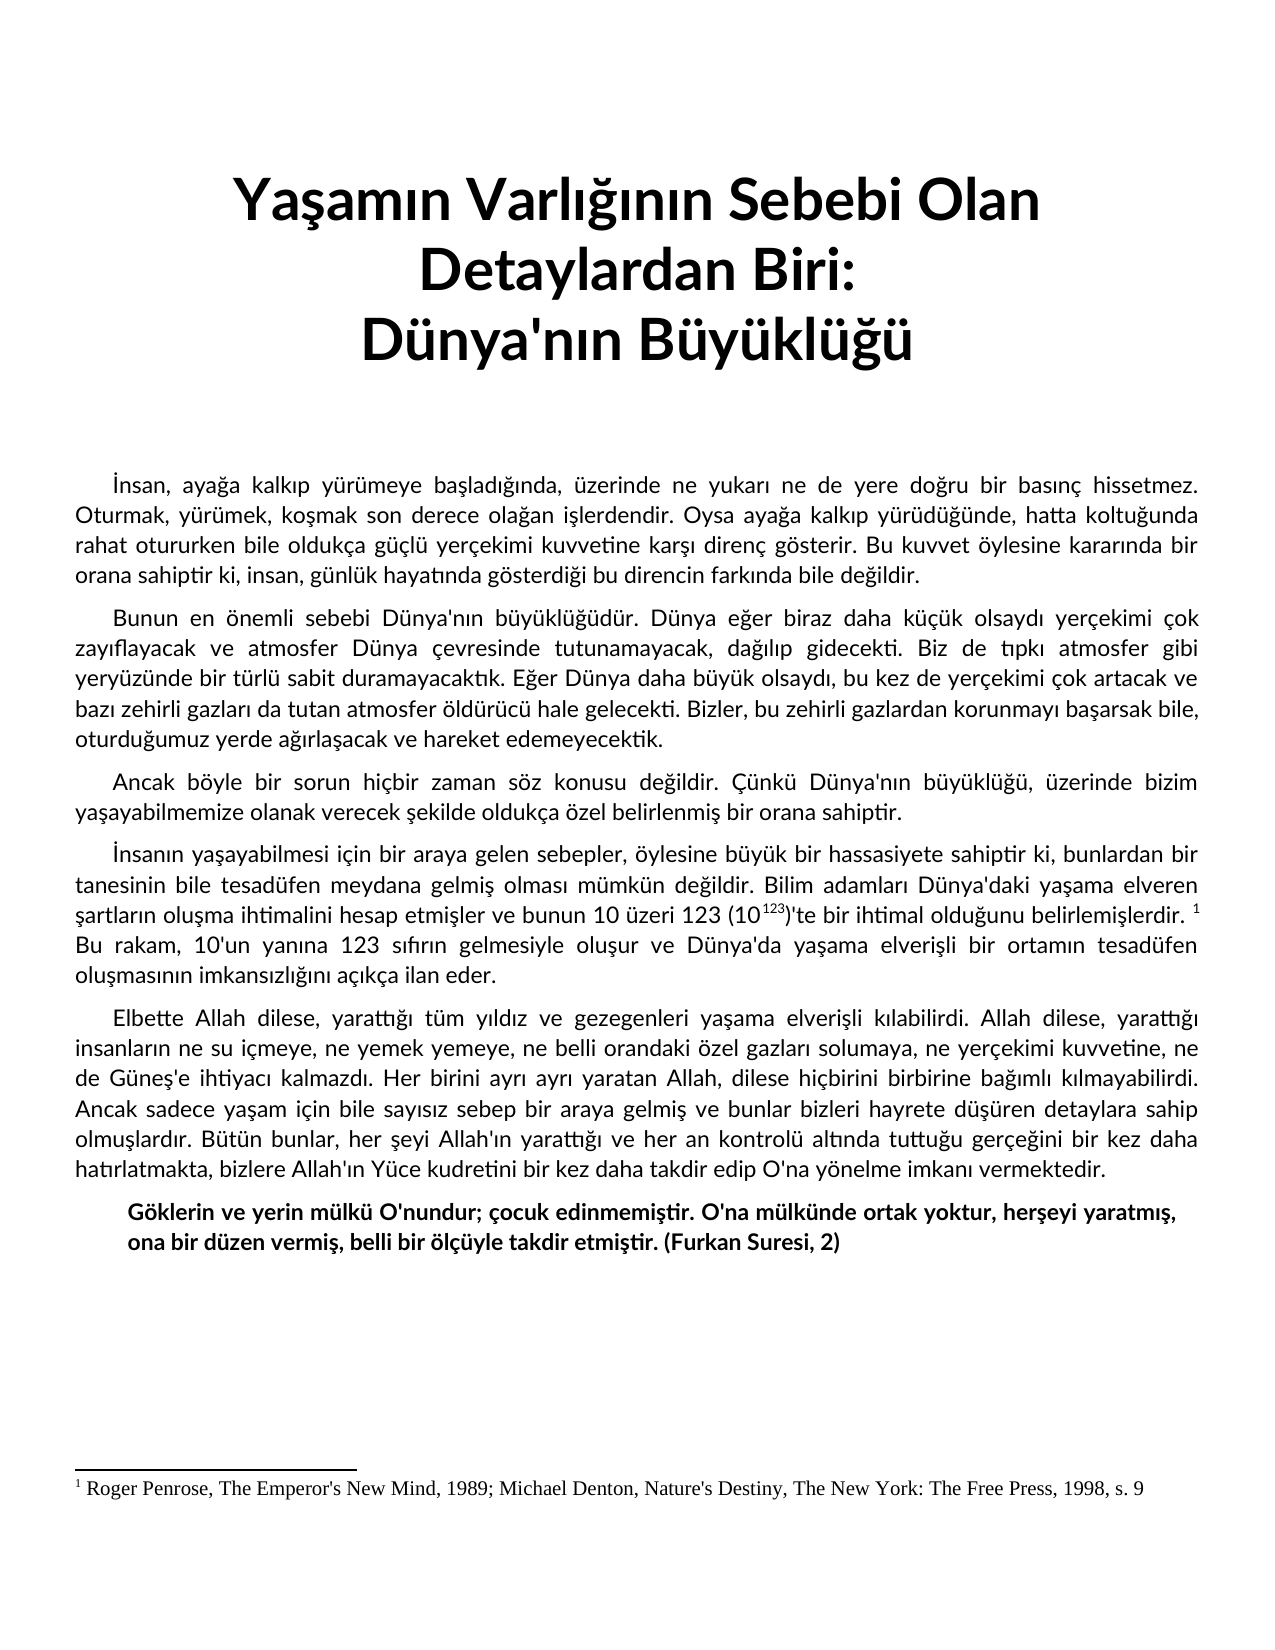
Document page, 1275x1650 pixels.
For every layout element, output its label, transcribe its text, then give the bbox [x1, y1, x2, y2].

text Bunun en önemli sebebi Dünya'nın büyüklüğüdür. Dünya eğer biraz daha küçük olsaydı yerçekimi çok zayıflayacak ve atmosfer Dünya çevresinde tutunamayacak, dağılıp gidecekti. Biz de tıpkı atmosfer gibi yeryüzünde bir türlü sabit duramayacaktık. Eğer Dünya daha büyük olsaydı, bu kez de yerçekimi çok artacak ve bazı zehirli gazları da tutan atmosfer öldürücü hale gelecekti. Bizler, bu zehirli gazlardan korunmayı başarsak bile, oturduğumuz yerde ağırlaşacak ve hareket edemeyecektik. [75, 604, 1200, 752]
text İnsan, ayağa kalkıp yürümeye başladığında, üzerinde ne yukarı ne de yere doğru bir basınç hissetmez. Oturmak, yürümek, koşmak son derece olağan işlerdendir. Oysa ayağa kalkıp yürüdüğünde, hatta koltuğunda rahat otururken bile oldukça güçlü yerçekimi kuvvetine karşı direnç gösterir. Bu kuvvet öylesine kararında bir orana sahiptir ki, insan, günlük hayatında gösterdiği bu direncin farkında bile değildir. [75, 470, 1200, 588]
text Elbette Allah dilese, yarattığı tüm yıldız ve gezegenleri yaşama elverişli kılabilirdi. Allah dilese, yarattığı insanların ne su içmeye, ne yemek yemeye, ne belli orandaki özel gazları solumaya, ne yerçekimi kuvvetine, ne de Güneş'e ihtiyacı kalmazdı. Her birini ayrı ayrı yaratan Allah, dilese hiçbirini birbirine bağımlı kılmayabilirdi. Ancak sadece yaşam için bile sayısız sebep bir araya gelmiş ve bunlar bizleri hayrete düşüren detaylara sahip olmuşlardır. Bütün bunlar, her şeyi Allah'ın yarattığı ve her an kontrolü altında tuttuğu gerçeğini bir kez daha hatırlatmakta, bizlere Allah'ın Yüce kudretini bir kez daha takdir edip O'na yönelme imkanı vermektedir. [75, 1004, 1200, 1182]
text İnsanın yaşayabilmesi için bir araya gelen sebepler, öylesine büyük bir hassasiyete sahiptir ki, bunlardan bir tanesinin bile tesadüfen meydana gelmiş olması mümkün değildir. Bilim adamları Dünya'daki yaşama elveren şartların oluşma ihtimalini hesap etmişler ve bunun 10 üzeri 123 (10123)'te bir ihtimal olduğunu belirlemişlerdir. Bu rakam, 10'un yanına 123 sıfırın gelmesiyle oluşur ve Dünya'da yaşama elverişli bir ortamın tesadüfen oluşmasının imkansızlığını açıkça ilan eder. [75, 840, 1200, 988]
subtitle Yaşamın Varlığının Sebebi Olan Detaylardan Biri: Dünya'nın Büyüklüğü [75, 162, 1200, 372]
text Roger Penrose, The Emperor's New Mind, 1989; Michael Denton, Nature's Destiny, The New York: The Free Press, 1998, s. 9 [75, 1476, 1200, 1500]
text Ancak böyle bir sorun hiçbir zaman söz konusu değildir. Çünkü Dünya'nın büyüklüğü, üzerinde bizim yaşayabilmemize olanak verecek şekilde oldukça özel belirlenmiş bir orana sahiptir. [75, 767, 1200, 825]
text Göklerin ve yerin mülkü O'nundur; çocuk edinmemiştir. O'na mülkünde ortak yoktur, herşeyi yaratmış, ona bir düzen vermiş, belli bir ölçüyle takdir etmiştir. (Furkan Suresi, 2) [127, 1197, 1177, 1255]
